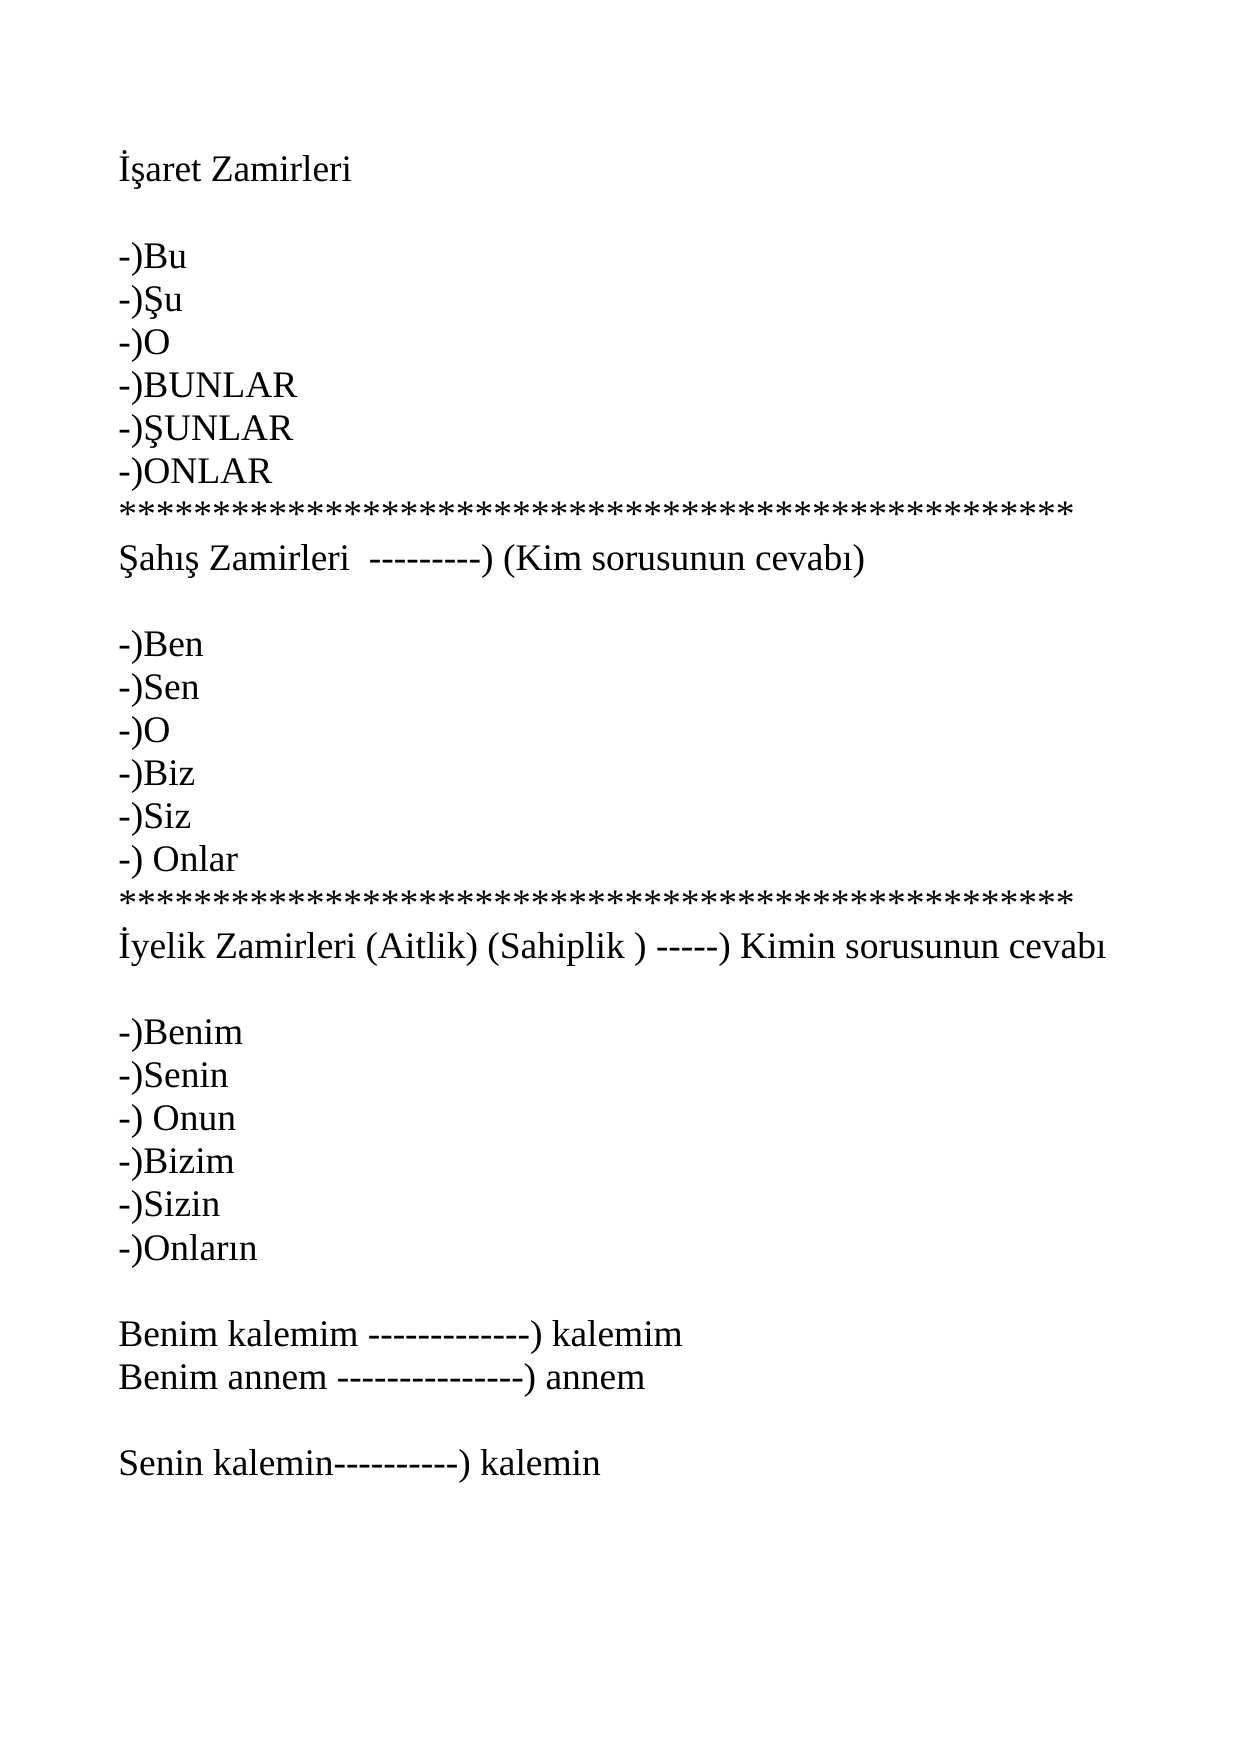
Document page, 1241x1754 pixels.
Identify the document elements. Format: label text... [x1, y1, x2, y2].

text *************************************************** [118, 492, 1122, 535]
text -)O [118, 707, 1122, 751]
text -)Benim [118, 1009, 1122, 1052]
text İyelik Zamirleri (Aitlik) (Sahiplik ) -----) Kimin sorusunun cevabı [118, 923, 1122, 966]
text Benim annem ---------------) annem [118, 1354, 1122, 1397]
text Şahış Zamirleri ---------) (Kim sorusunun cevabı) [118, 535, 1122, 578]
text -)ONLAR [118, 449, 1122, 492]
text -)Biz [118, 751, 1122, 794]
text İşaret Zamirleri [118, 147, 1122, 190]
text -)Siz [118, 794, 1122, 837]
text -)Senin [118, 1052, 1122, 1096]
text -)Bu [118, 233, 1122, 276]
text Senin kalemin----------) kalemin [118, 1441, 1122, 1484]
text -)Şu [118, 276, 1122, 319]
text -)Bizim [118, 1139, 1122, 1182]
text -)BUNLAR [118, 362, 1122, 406]
text -) Onun [118, 1096, 1122, 1139]
text *************************************************** [118, 880, 1122, 923]
text -) Onlar [118, 837, 1122, 880]
text -)Sen [118, 664, 1122, 707]
text -)O [118, 319, 1122, 362]
text -)ŞUNLAR [118, 406, 1122, 449]
text Benim kalemim -------------) kalemim [118, 1311, 1122, 1354]
text -)Onların [118, 1225, 1122, 1268]
text -)Sizin [118, 1182, 1122, 1225]
text -)Ben [118, 621, 1122, 664]
